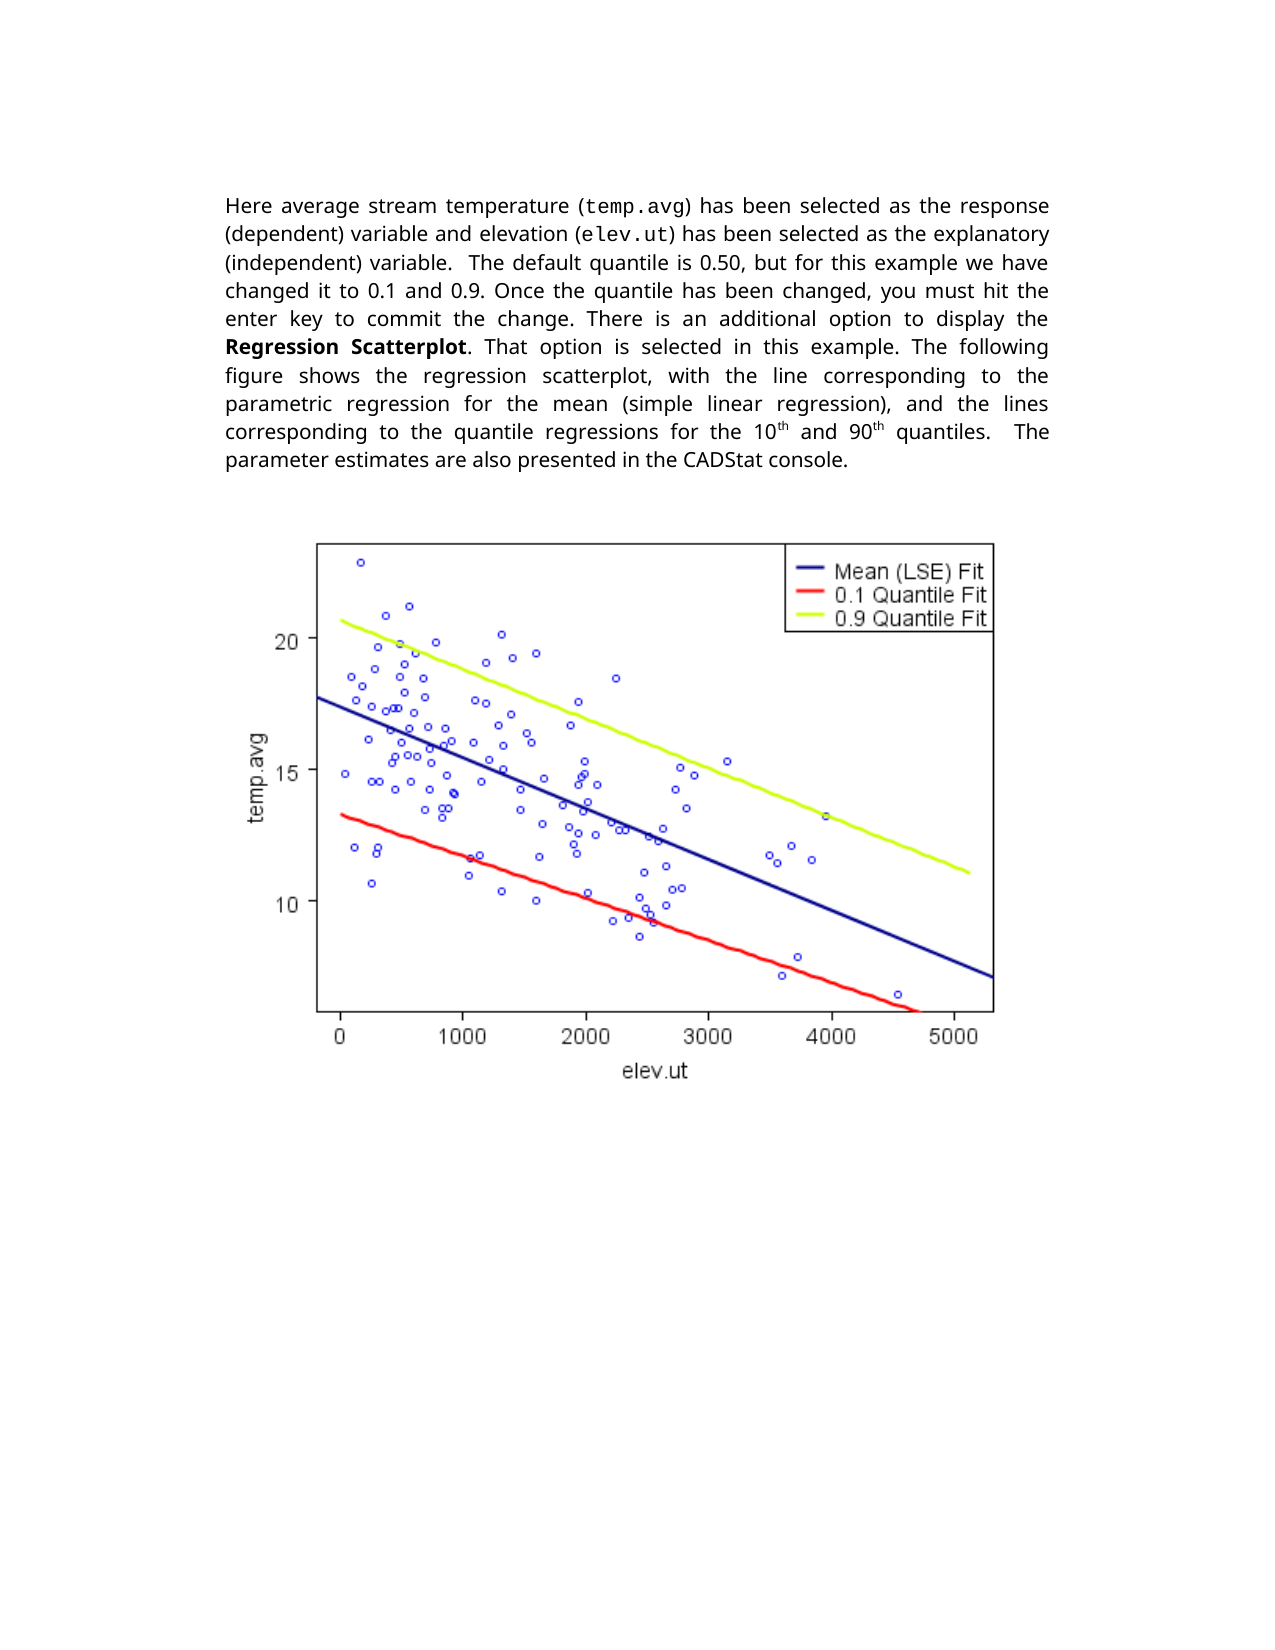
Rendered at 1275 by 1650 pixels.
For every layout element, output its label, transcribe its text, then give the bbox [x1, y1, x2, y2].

picture [246, 473, 1029, 1099]
text Here average stream temperature (temp.avg) has been selected as the response (dependent) variable and elevation (elev.ut) has been selected as the explanatory (independent) variable. The default quantile is 0.50, but for this example we have changed it to 0.1 and 0.9. Once the quantile has been changed, you must hit the enter key to commit the change. There is an additional option to display the Regression Scatterplot. That option is selected in this example. The following figure shows the regression scatterplot, with the line corresponding to the parametric regression for the mean (simple linear regression), and the lines corresponding to the quantile regressions for the 10th and 90th quantiles. The parameter estimates are also presented in the CADStat console. [225, 191, 1050, 474]
